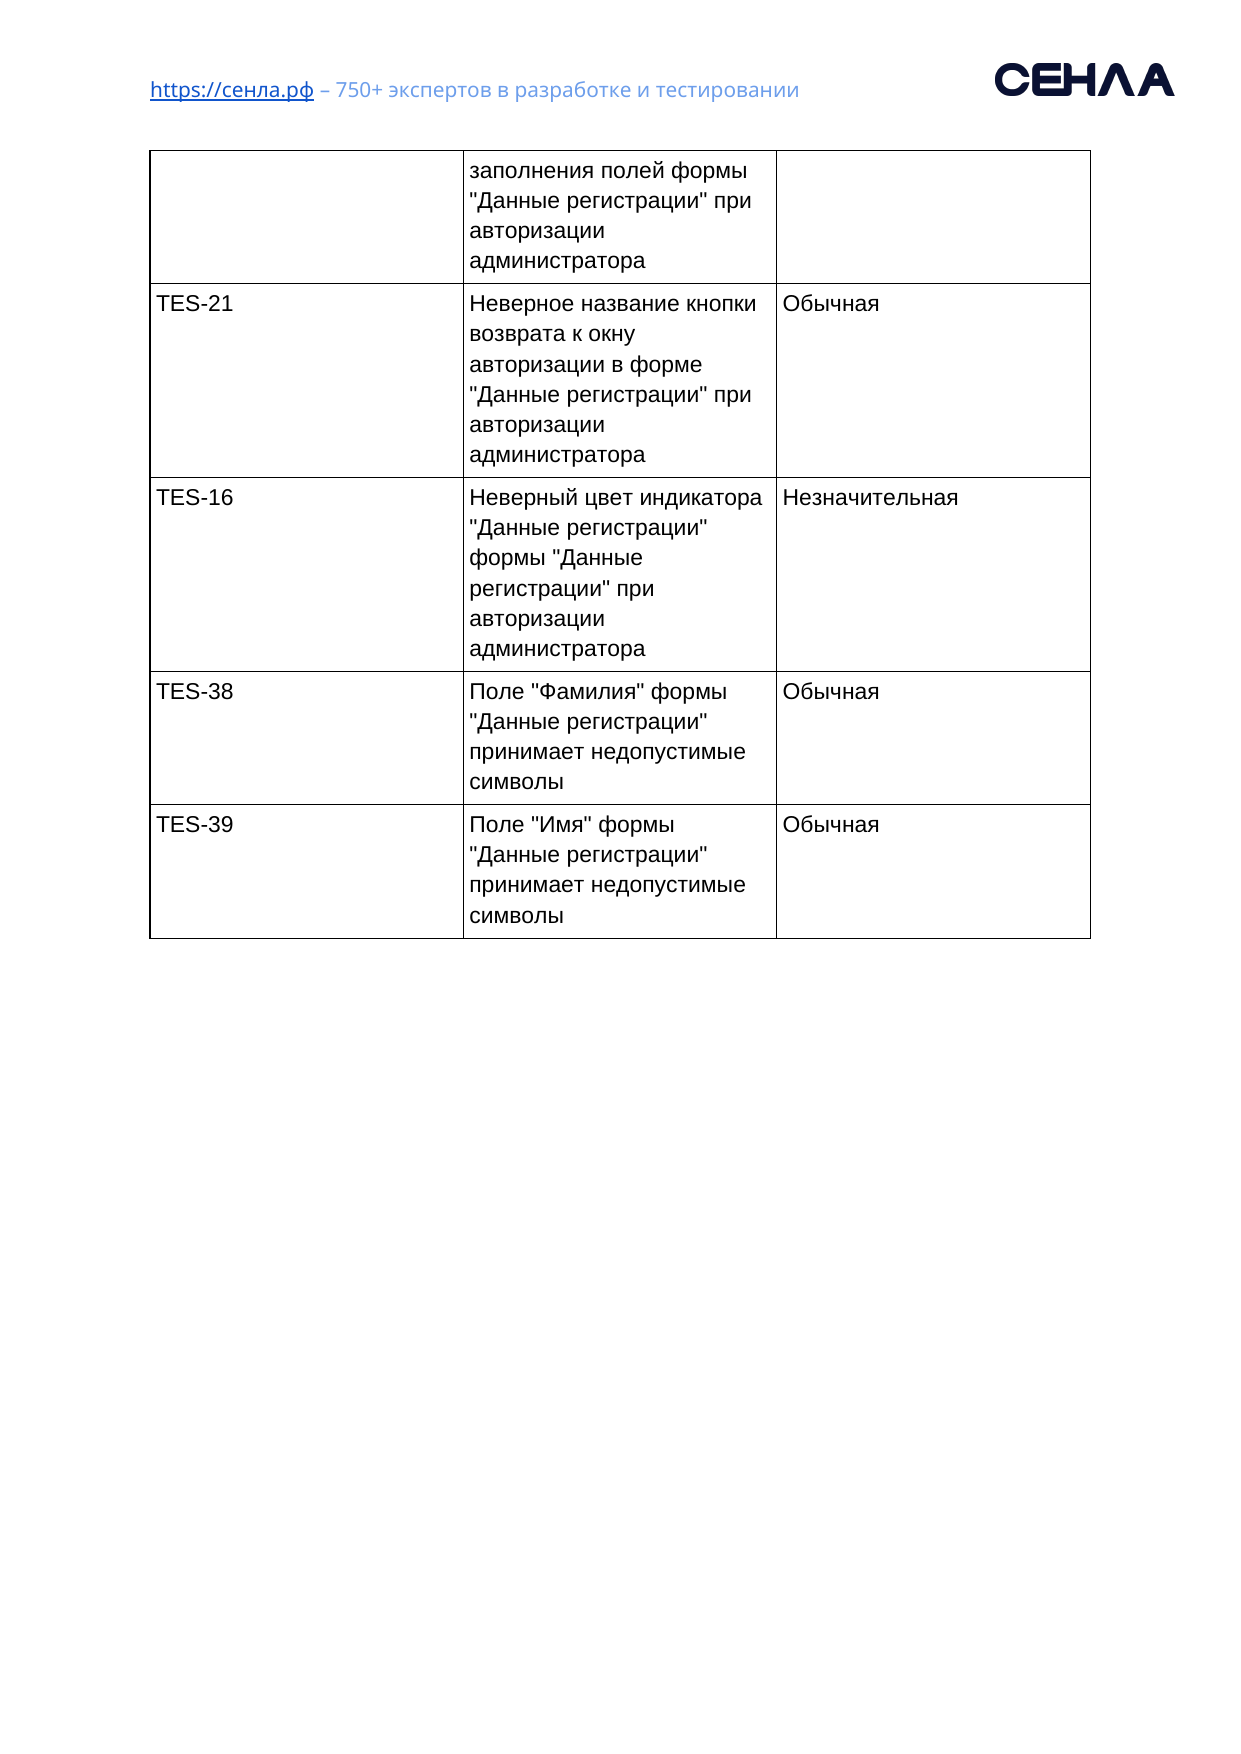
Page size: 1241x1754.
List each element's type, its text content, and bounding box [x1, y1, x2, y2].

table_cell TES-21 [151, 284, 463, 477]
table_cell заполнения полей формы "Данные регистрации" при авторизации администратора [464, 151, 776, 283]
table_cell Обычная [777, 284, 1090, 477]
table_cell Обычная [777, 805, 1090, 937]
table_cell TES-39 [151, 805, 463, 937]
table_cell Неверное название кнопки возврата к окну авторизации в форме "Данные регистрации" при авторизации администратора [464, 284, 776, 477]
table_cell Неверный цвет индикатора "Данные регистрации" формы "Данные регистрации" при авторизации администратора [464, 478, 776, 671]
table_cell TES-16 [151, 478, 463, 671]
table_cell TES-38 [151, 672, 463, 804]
table_cell Обычная [777, 672, 1090, 804]
picture [1027, 66, 1159, 94]
table_cell [151, 151, 463, 283]
table_cell Поле "Фамилия" формы "Данные регистрации" принимает недопустимые символы [464, 672, 776, 804]
table_cell Незначительная [777, 478, 1090, 671]
table_cell [777, 151, 1090, 283]
table_cell Поле "Имя" формы "Данные регистрации" принимает недопустимые символы [464, 805, 776, 937]
